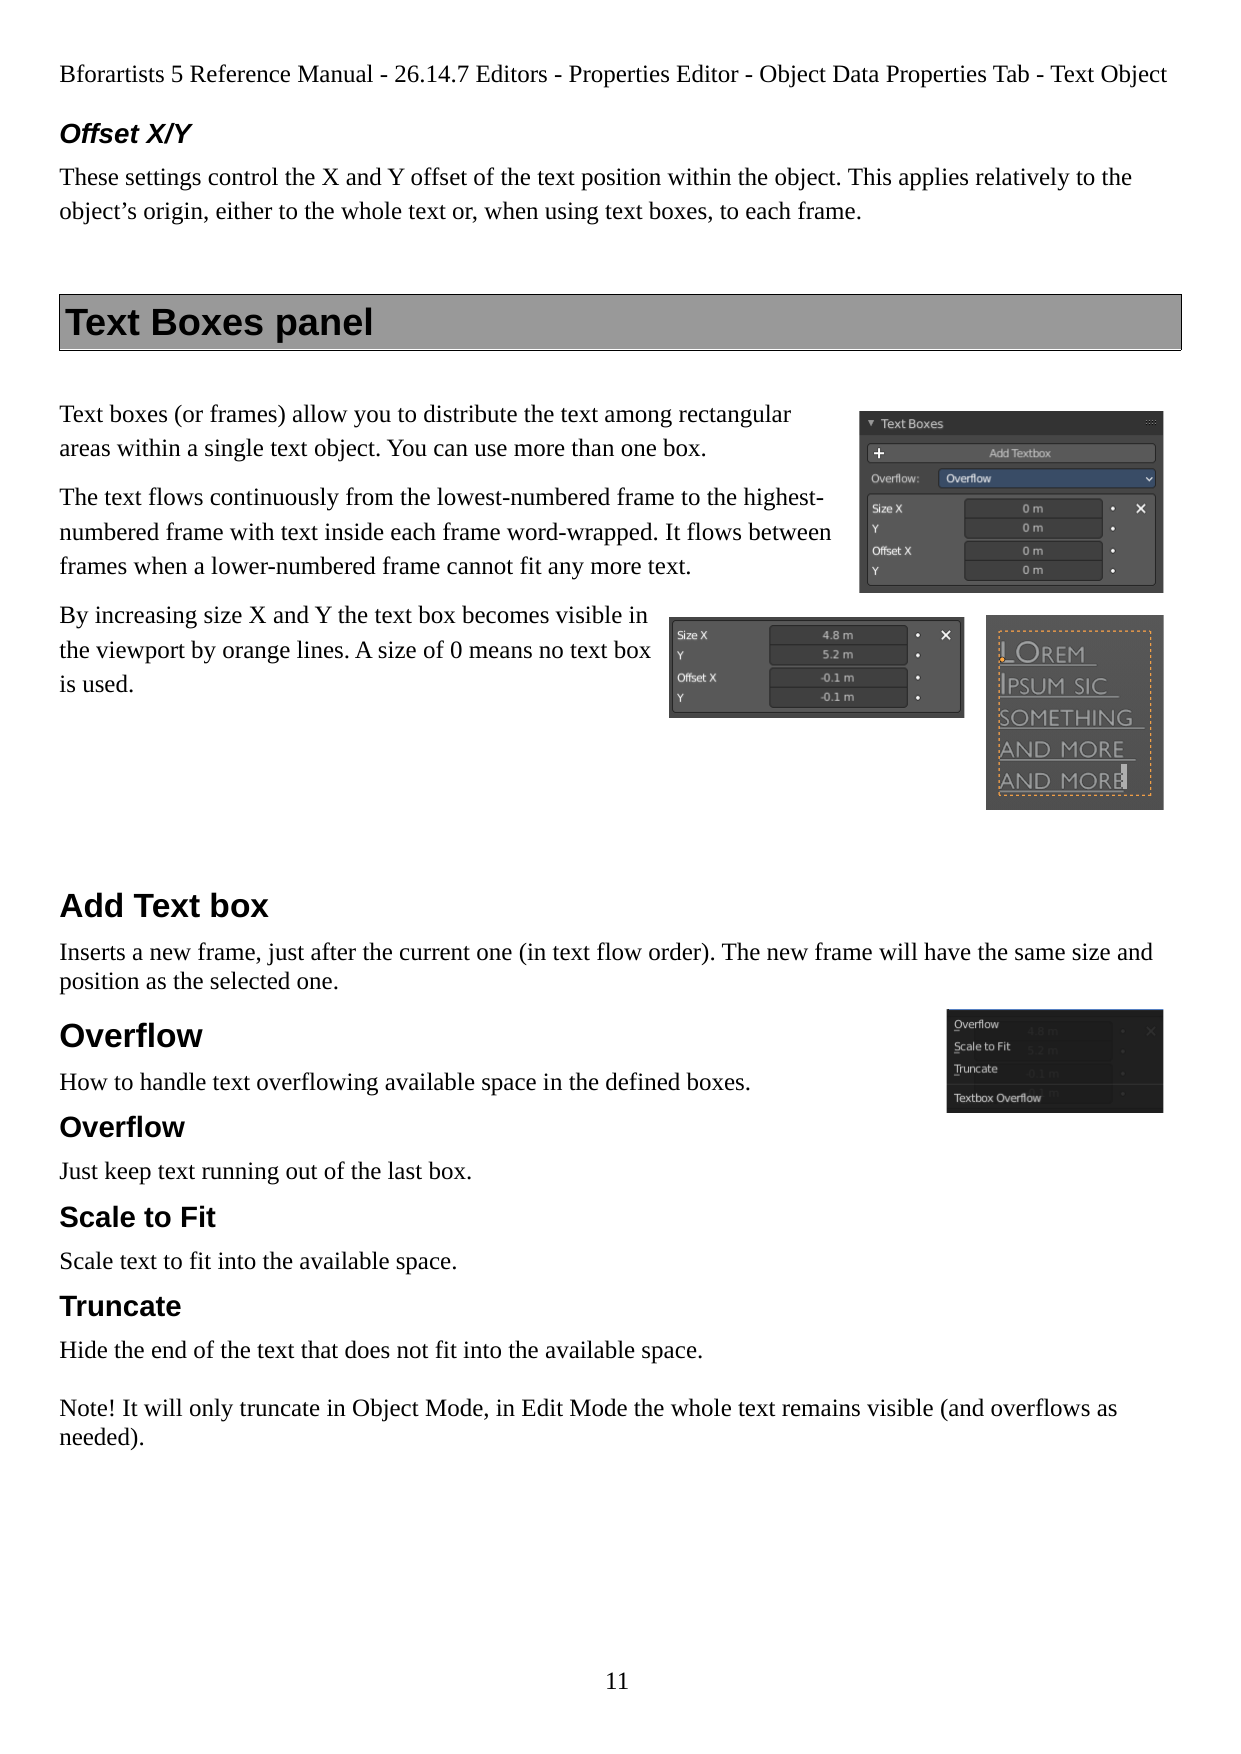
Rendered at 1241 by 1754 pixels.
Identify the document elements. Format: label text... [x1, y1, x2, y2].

subtitle Overflow [59, 1016, 946, 1054]
text The text flows continuously from the lowest-numbered frame to the highest-numbered frame with text inside each frame word-wrapped. It flows between frames when a lower-numbered frame cannot fit any more text. [59, 482, 859, 580]
table_header Text Boxes panel [60, 295, 1181, 349]
text Note! It will only truncate in Object Mode, in Edit Mode the whole text remains visible (and overflows as needed). [59, 1393, 1181, 1451]
subtitle Truncate [59, 1289, 1181, 1323]
subtitle Overflow [59, 1110, 1181, 1144]
picture [986, 615, 1164, 810]
text Scale text to fit into the available space. [59, 1246, 1181, 1275]
subtitle Scale to Fit [59, 1200, 1181, 1233]
subtitle [1164, 1016, 1181, 1054]
subtitle Offset X/Y [59, 117, 1181, 149]
picture [669, 617, 965, 718]
text By increasing size X and Y the text box becomes visible in the viewport by orange lines. A size of 0 means no text box is used. [59, 600, 1181, 698]
text Hide the end of the text that does not fit into the available space. [59, 1336, 1181, 1364]
picture [946, 1009, 1164, 1113]
subtitle Add Text box [59, 886, 1181, 925]
text Just keep text running out of the last box. [59, 1156, 1181, 1185]
text These settings control the X and Y offset of the text position within the object. This applies relatively to the object’s origin, either to the whole text or, when using text boxes, to each frame. [59, 162, 1181, 225]
text Inserts a new frame, just after the current one (in text flow order). The new frame will have the same size and position as the selected one. [59, 937, 1181, 995]
text Text boxes (or frames) allow you to distribute the text among rectangular areas within a single text object. You can use more than one box. [59, 399, 1181, 462]
text How to handle text overflowing available space in the defined boxes. [59, 1067, 946, 1096]
picture [859, 411, 1164, 593]
